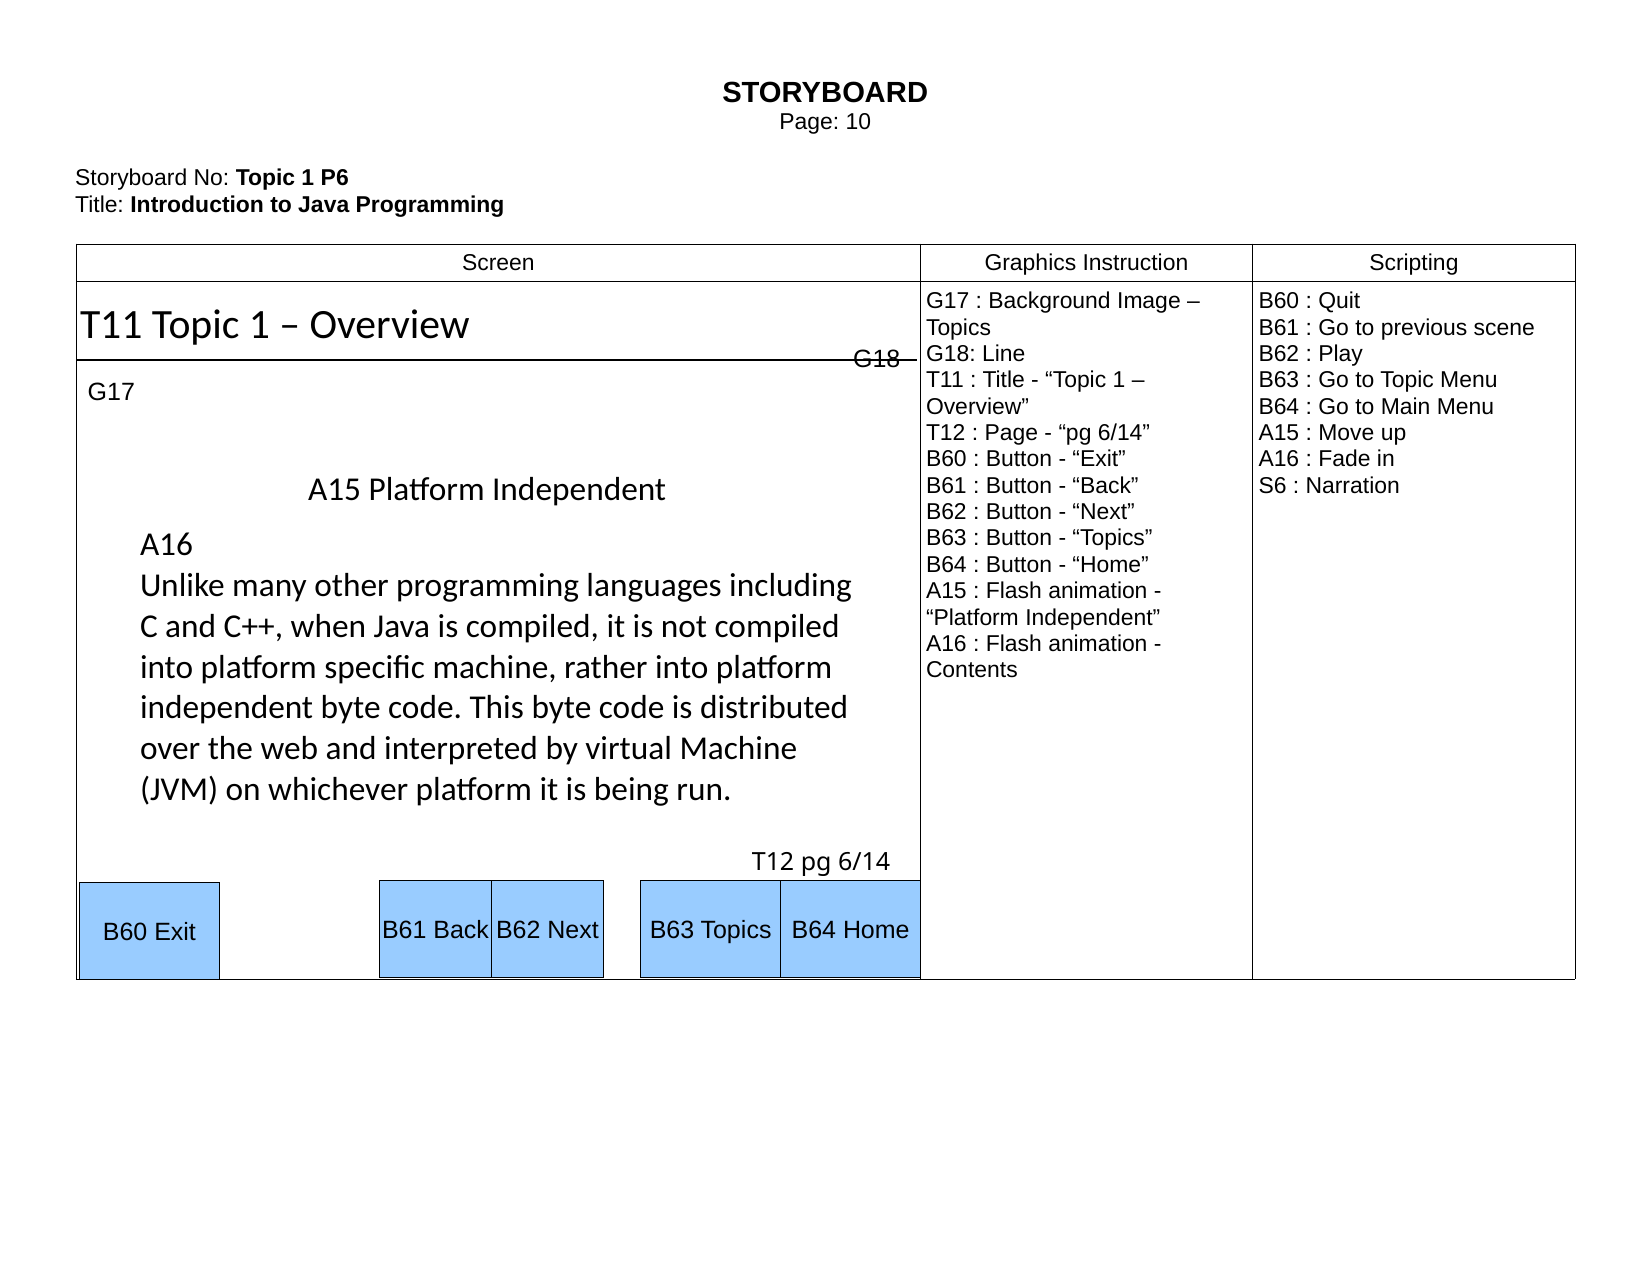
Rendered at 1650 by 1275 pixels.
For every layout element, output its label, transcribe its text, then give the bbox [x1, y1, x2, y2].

text Title: Introduction to Java Programming [75, 191, 1575, 217]
table_cell [77, 282, 920, 978]
table_header Screen [77, 245, 920, 281]
table_cell B60 : Quit B61 : Go to previous scene B62 : Play B63 : Go to Topic Menu B64 : Go to Main Menu A15 : Move up A16 : Fade in S6 : Narration [1253, 282, 1575, 978]
table_cell [857, 361, 868, 365]
table_header Scripting [1253, 245, 1575, 281]
text Storyboard No: Topic 1 P6 [75, 164, 1575, 191]
table_header Graphics Instruction [921, 245, 1252, 281]
table_cell G17 : Background Image – Topics G18: Line T11 : Title - “Topic 1 – Overview” T12 : Page - “pg 6/14” B60 : Button - “Exit” B61 : Button - “Back” B62 : Button - “Next” B63 : Button - “Topics” B64 : Button - “Home” A15 : Flash animation - “Platform Independent” A16 : Flash animation - Contents [921, 282, 1252, 978]
